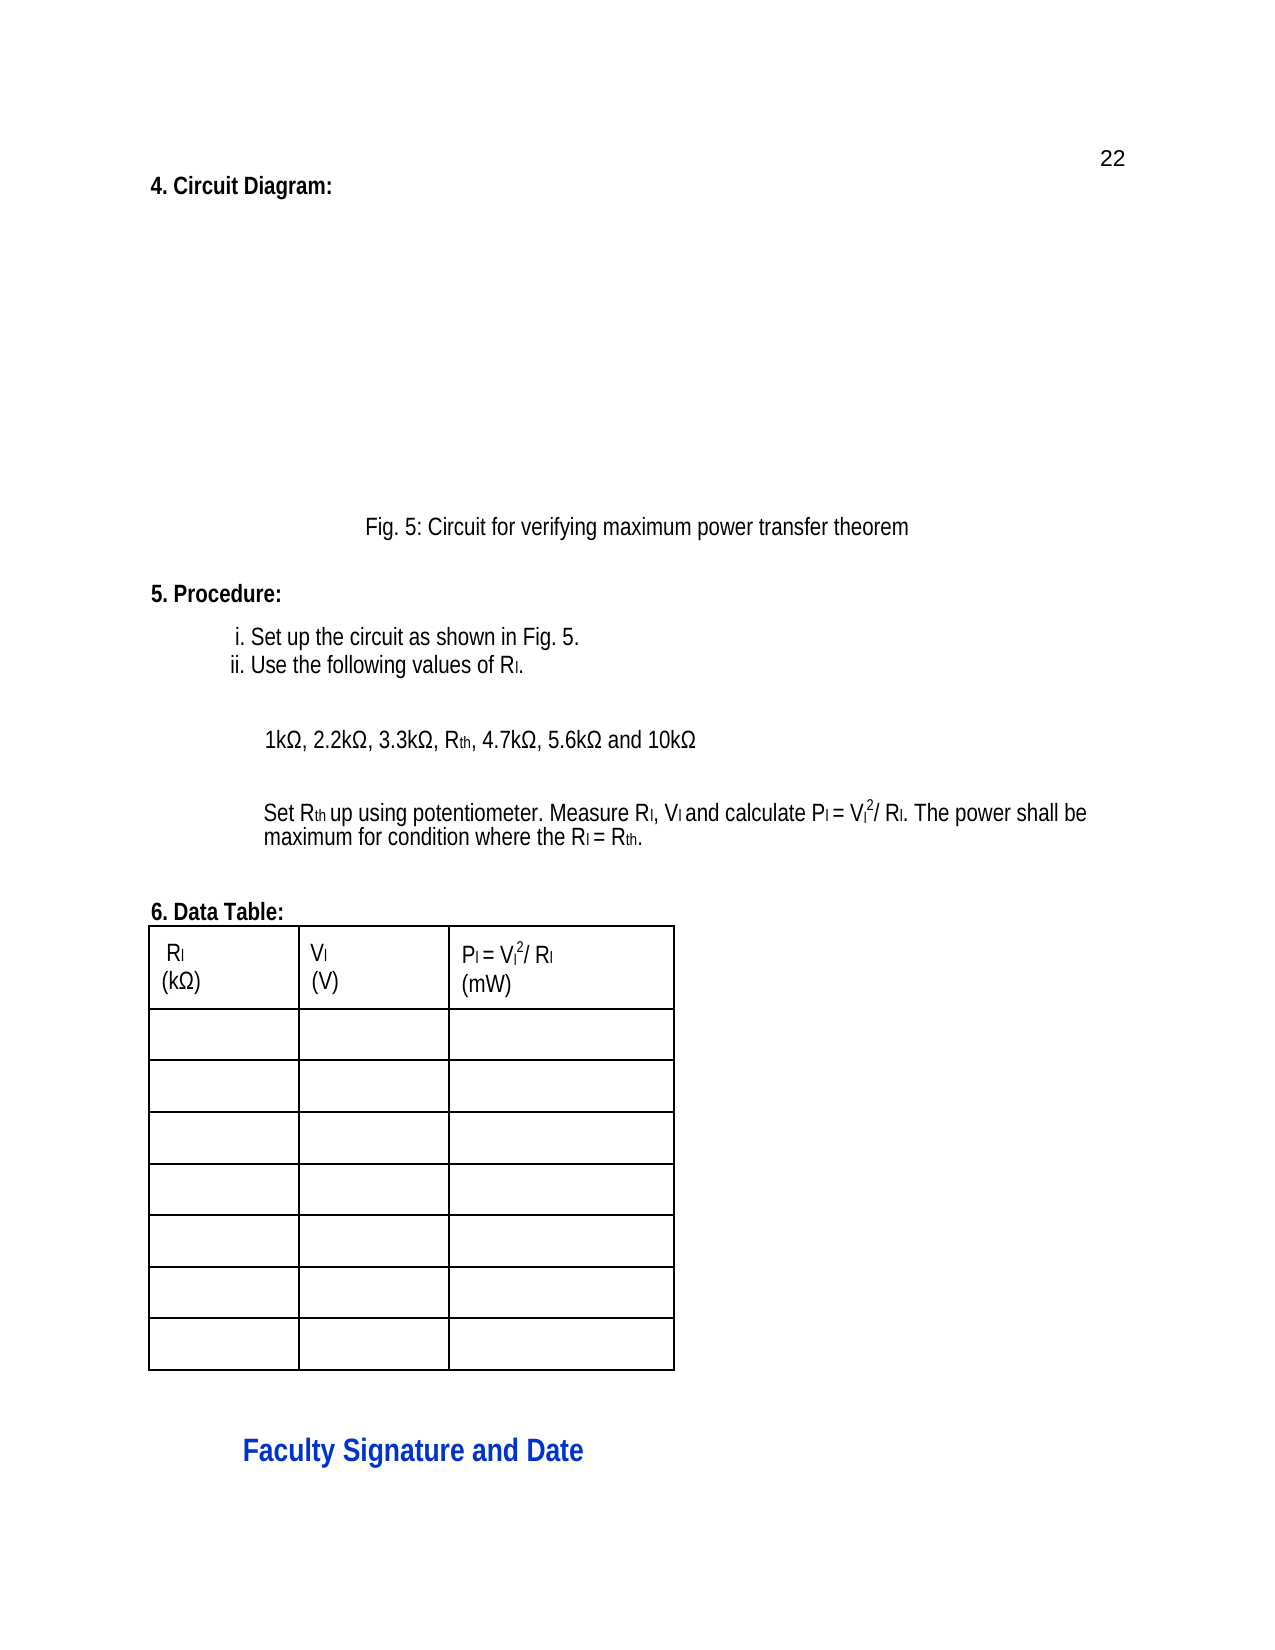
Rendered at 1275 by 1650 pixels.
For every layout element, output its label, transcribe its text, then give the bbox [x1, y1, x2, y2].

table_header Pl = Vl2/ Rl (mW) [450, 927, 673, 1008]
text 22 [134, 145, 1125, 171]
table_cell [450, 1061, 673, 1111]
table_cell [150, 1061, 298, 1111]
table_header Rl (kΩ) [150, 927, 298, 1008]
text i. Set up the circuit as shown in Fig. 5. [235, 622, 1221, 651]
table_cell [450, 1010, 673, 1059]
table_header Vl (V) [300, 927, 448, 1008]
text Set Rth up using potentiometer. Measure Rl, Vl and calculate Pl = Vl2/ Rl. The power shall be maximum for condition where the Rl = Rth. [263, 800, 1104, 850]
table_cell [150, 1010, 298, 1059]
picture [194, 200, 1081, 454]
table_cell [300, 1268, 448, 1317]
table_cell [450, 1268, 673, 1317]
table_cell [150, 1216, 298, 1266]
text 4. Circuit Diagram: [150, 171, 1221, 200]
table_cell [300, 1010, 448, 1059]
table_cell [450, 1319, 673, 1369]
text Fig. 5: Circuit for verifying maximum power transfer theorem [194, 454, 1081, 540]
table_cell [450, 1113, 673, 1162]
table_cell [450, 1216, 673, 1266]
table_cell [450, 1165, 673, 1214]
table_cell [300, 1061, 448, 1111]
table_cell [300, 1113, 448, 1162]
table_cell [150, 1113, 298, 1162]
table_cell [150, 1165, 298, 1214]
text 1kΩ, 2.2kΩ, 3.3kΩ, Rth, 4.7kΩ, 5.6kΩ and 10kΩ [264, 725, 1221, 754]
table_cell [300, 1319, 448, 1369]
table_cell [150, 1319, 298, 1369]
text 6. Data Table: [151, 897, 1221, 925]
table_cell [150, 1268, 298, 1317]
text ii. Use the following values of Rl. [230, 651, 1221, 679]
text 5. Procedure: [151, 579, 1221, 607]
table_cell [300, 1165, 448, 1214]
table_cell [300, 1216, 448, 1266]
text Faculty Signature and Date [237, 1431, 1221, 1468]
